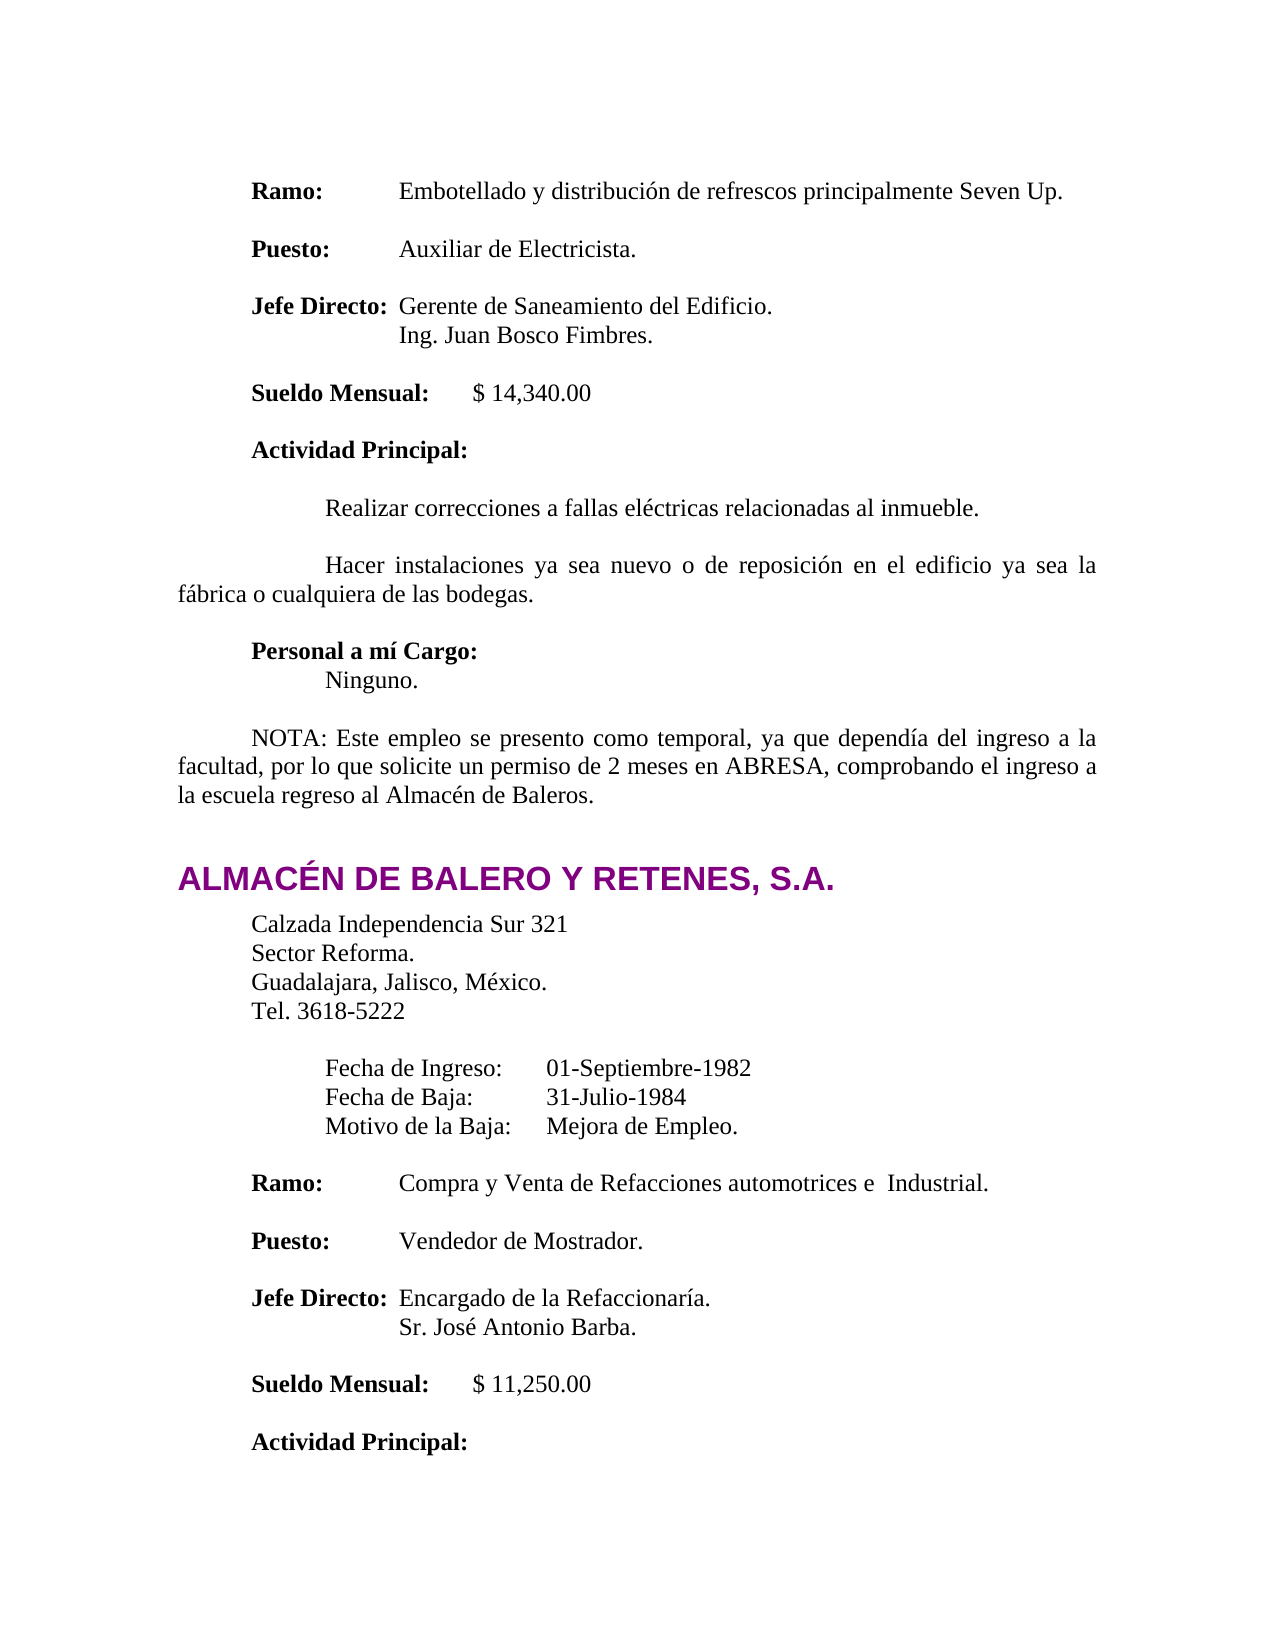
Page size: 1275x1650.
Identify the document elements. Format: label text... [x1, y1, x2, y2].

text Fecha de Ingreso: 01-Septiembre-1982 [177, 1053, 1098, 1082]
text Puesto: Vendedor de Mostrador. [177, 1226, 1098, 1254]
text Sueldo Mensual: $ 11,250.00 [177, 1369, 1098, 1398]
text NOTA: Este empleo se presento como temporal, ya que dependía del ingreso a la facultad, por lo que solicite un permiso de 2 meses en ABRESA, comprobando el ingreso a la escuela regreso al Almacén de Baleros. [177, 723, 1098, 809]
text Motivo de la Baja: Mejora de Empleo. [177, 1111, 1098, 1139]
text Sr. José Antonio Barba. [177, 1312, 1098, 1341]
subtitle ALMACÉN DE BALERO Y RETENES, S.A. [177, 858, 1098, 897]
text Hacer instalaciones ya sea nuevo o de reposición en el edificio ya sea la fábrica o cualquiera de las bodegas. [177, 550, 1098, 608]
text Ing. Juan Bosco Fimbres. [177, 320, 1098, 349]
text Sueldo Mensual: $ 14,340.00 [177, 378, 1098, 406]
text Fecha de Baja: 31-Julio-1984 [177, 1082, 1098, 1111]
text Personal a mí Cargo: [177, 636, 1098, 665]
text Actividad Principal: [177, 1427, 1098, 1456]
text Ninguno. [177, 665, 1098, 694]
text Tel. 3618-5222 [177, 996, 1098, 1024]
text Guadalajara, Jalisco, México. [177, 967, 1098, 996]
text Realizar correcciones a fallas eléctricas relacionadas al inmueble. [177, 493, 1098, 521]
text Puesto: Auxiliar de Electricista. [177, 234, 1098, 263]
text Actividad Principal: [177, 435, 1098, 464]
text Ramo: Compra y Venta de Refacciones automotrices e Industrial. [177, 1168, 1098, 1197]
text Calzada Independencia Sur 321 [177, 909, 1098, 938]
text Jefe Directo: Gerente de Saneamiento del Edificio. [177, 291, 1098, 320]
text Jefe Directo: Encargado de la Refaccionaría. [177, 1283, 1098, 1312]
text Sector Reforma. [177, 938, 1098, 967]
text Ramo: Embotellado y distribución de refrescos principalmente Seven Up. [177, 176, 1098, 205]
